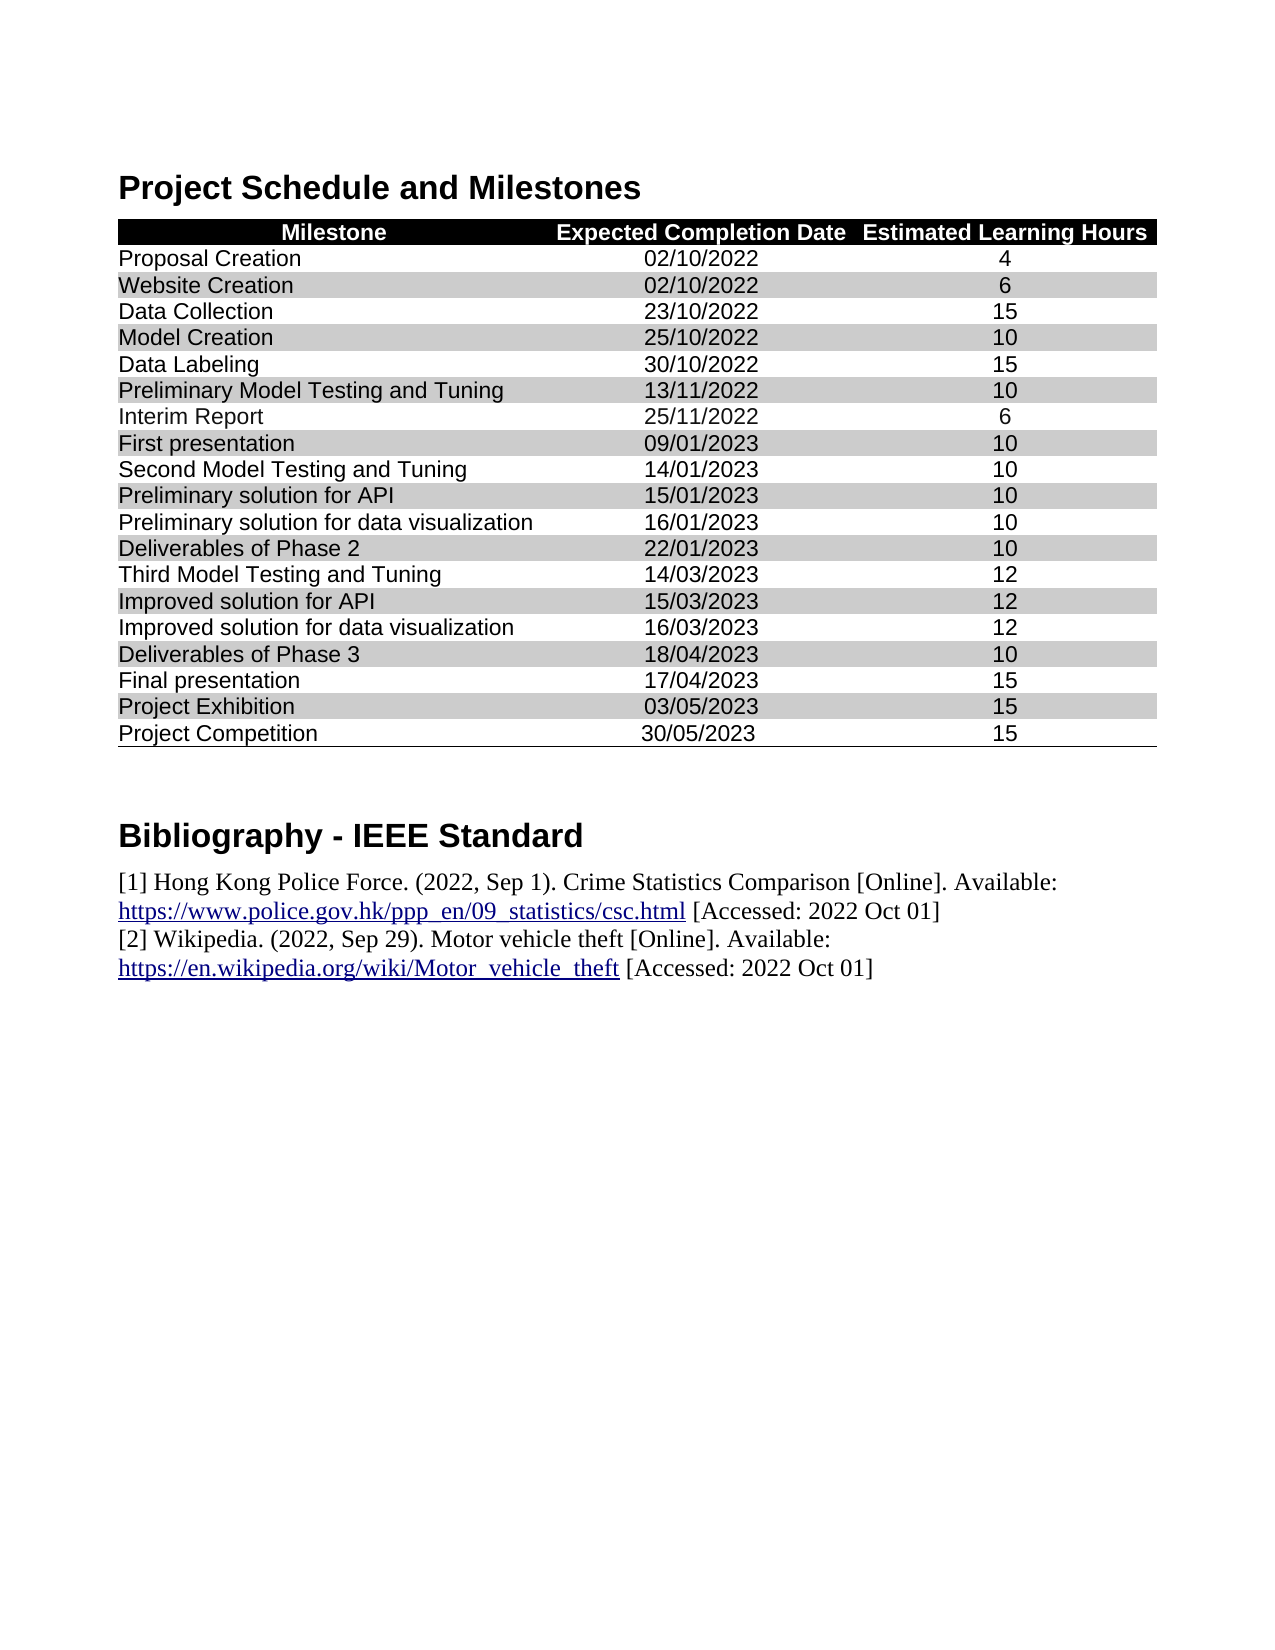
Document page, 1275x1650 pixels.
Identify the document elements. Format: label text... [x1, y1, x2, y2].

table_cell Data Labeling [118, 351, 549, 377]
table_cell 02/10/2022 [549, 245, 853, 272]
table_cell 10 [853, 641, 1157, 667]
table_cell 02/10/2022 [549, 272, 853, 298]
table_cell 15/01/2023 [549, 483, 853, 509]
table_cell 16/01/2023 [549, 509, 853, 535]
table_cell Proposal Creation [118, 245, 549, 272]
subtitle Project Schedule and Milestones [118, 168, 1157, 206]
table_cell 14/01/2023 [549, 456, 853, 482]
table_cell Preliminary solution for API [118, 483, 549, 509]
table_cell 10 [853, 377, 1157, 403]
table_cell 30/10/2022 [549, 351, 853, 377]
table_cell 15 [853, 693, 1157, 719]
table_cell 23/10/2022 [549, 298, 853, 324]
table_cell 13/11/2022 [549, 377, 853, 403]
table_cell Preliminary Model Testing and Tuning [118, 377, 549, 403]
table_cell 10 [853, 456, 1157, 482]
table_cell Project Exhibition [118, 693, 549, 719]
table_cell Third Model Testing and Tuning [118, 561, 549, 588]
table_cell 10 [853, 509, 1157, 535]
table_cell 14/03/2023 [549, 561, 853, 588]
table_header Estimated Learning Hours [853, 219, 1157, 245]
table_cell 10 [853, 324, 1157, 351]
table_cell Improved solution for API [118, 588, 549, 614]
table_cell Improved solution for data visualization [118, 614, 549, 641]
table_cell 15 [853, 720, 1157, 746]
table_cell 03/05/2023 [549, 693, 853, 719]
table_header Milestone [118, 219, 549, 245]
table_cell First presentation [118, 430, 549, 456]
table_cell 10 [853, 483, 1157, 509]
table_cell 15 [853, 667, 1157, 693]
table_cell 15 [853, 351, 1157, 377]
table_cell 6 [853, 403, 1157, 430]
table_cell Second Model Testing and Tuning [118, 456, 549, 482]
table_cell 15 [853, 298, 1157, 324]
table_cell 15/03/2023 [549, 588, 853, 614]
table_cell 4 [853, 245, 1157, 272]
table_cell 10 [853, 430, 1157, 456]
table_header Expected Completion Date [549, 219, 853, 245]
table_cell 16/03/2023 [549, 614, 853, 641]
table_cell Website Creation [118, 272, 549, 298]
table_cell 12 [853, 614, 1157, 641]
table_cell Final presentation [118, 667, 549, 693]
table_cell 6 [853, 272, 1157, 298]
table_cell Deliverables of Phase 3 [118, 641, 549, 667]
table_cell Project Competition [118, 720, 549, 746]
subtitle Bibliography - IEEE Standard [118, 816, 1157, 854]
table_cell 18/04/2023 [549, 641, 853, 667]
table_cell 17/04/2023 [549, 667, 853, 693]
table_cell 12 [853, 588, 1157, 614]
table_cell Preliminary solution for data visualization [118, 509, 549, 535]
table_cell Deliverables of Phase 2 [118, 535, 549, 561]
text [1] Hong Kong Police Force. (2022, Sep 1). Crime Statistics Comparison [Online]. Available: https://www.police.gov.hk/ppp_en/09_statistics/csc.html [Accessed: 2022 Oct 01] [2] Wikipedia. (2022, Sep 29). Motor vehicle theft [Online]. Available: https://en.wikipedia.org/wiki/Motor_vehicle_theft [Accessed: 2022 Oct 01] [118, 867, 1157, 982]
table_cell Model Creation [118, 324, 549, 351]
table_cell Data Collection [118, 298, 549, 324]
table_cell 10 [853, 535, 1157, 561]
table_cell 25/10/2022 [549, 324, 853, 351]
table_cell 30/05/2023 [549, 720, 853, 746]
table_cell 09/01/2023 [549, 430, 853, 456]
table_cell 22/01/2023 [549, 535, 853, 561]
table_cell 12 [853, 561, 1157, 588]
table_cell 25/11/2022 [549, 403, 853, 430]
table_cell Interim Report [118, 403, 549, 430]
